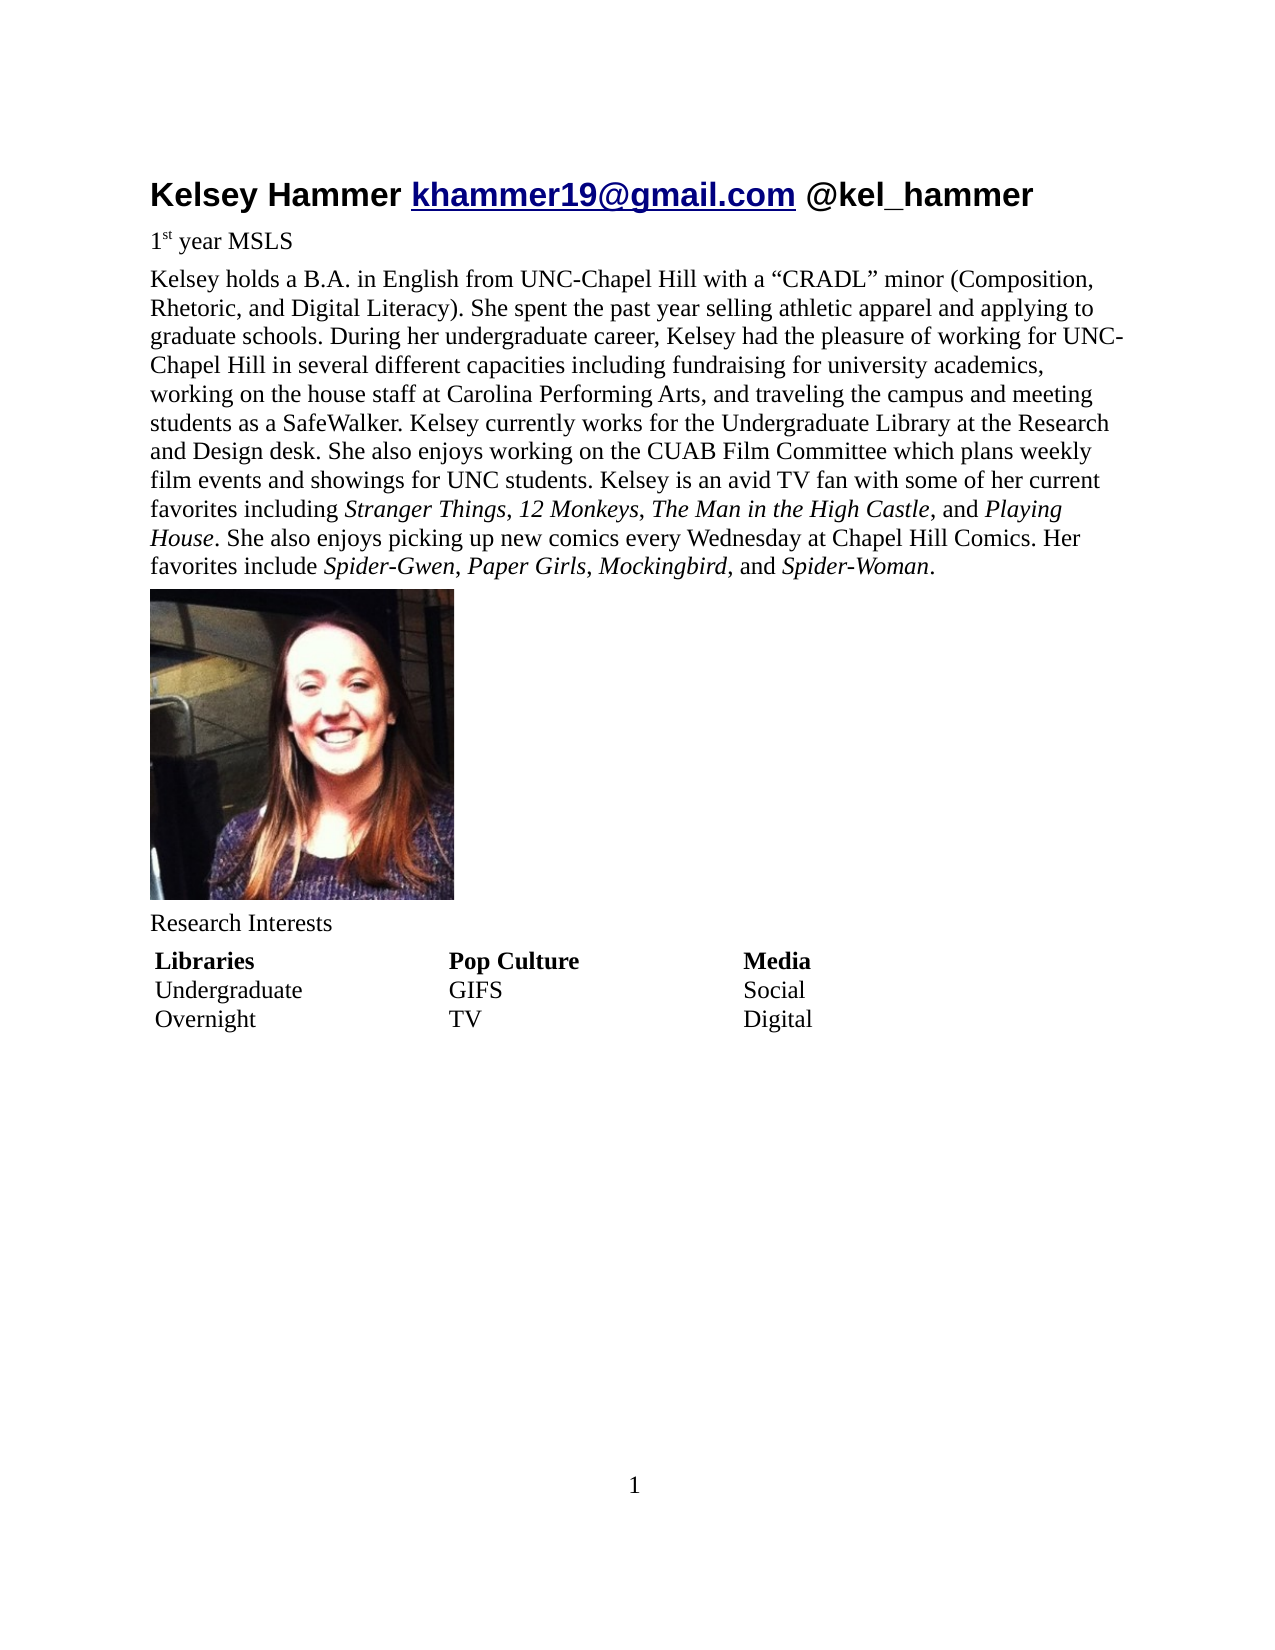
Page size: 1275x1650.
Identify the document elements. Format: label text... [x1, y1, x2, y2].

table_cell GIFS [444, 975, 739, 1004]
table_cell Digital [739, 1004, 1125, 1032]
text 1st year MSLS [150, 226, 1125, 255]
table_cell Social [739, 975, 1125, 1004]
text Research Interests [150, 908, 1125, 937]
table_header Media [739, 946, 1125, 975]
text Kelsey holds a B.A. in English from UNC-Chapel Hill with a “CRADL” minor (Composition, Rhetoric, and Digital Literacy). She spent the past year selling athletic apparel and applying to graduate schools. During her undergraduate career, Kelsey had the pleasure of working for UNC-Chapel Hill in several different capacities including fundraising for university academics, working on the house staff at Carolina Performing Arts, and traveling the campus and meeting students as a SafeWalker. Kelsey currently works for the Undergraduate Library at the Research and Design desk. She also enjoys working on the CUAB Film Committee which plans weekly film events and showings for UNC students. Kelsey is an avid TV fan with some of her current favorites including Stranger Things, 12 Monkeys, The Man in the High Castle, and Playing House. She also enjoys picking up new comics every Wednesday at Chapel Hill Comics. Her favorites include Spider-Gwen, Paper Girls, Mockingbird, and Spider-Woman. [150, 264, 1125, 580]
table_cell TV [444, 1004, 739, 1032]
table_cell Undergraduate [150, 975, 444, 1004]
table_cell Overnight [150, 1004, 444, 1032]
table_header Libraries [150, 946, 444, 975]
table_header Pop Culture [444, 946, 739, 975]
subtitle Kelsey Hammer khammer19@gmail.com @kel_hammer [150, 175, 1125, 214]
picture [150, 589, 455, 900]
